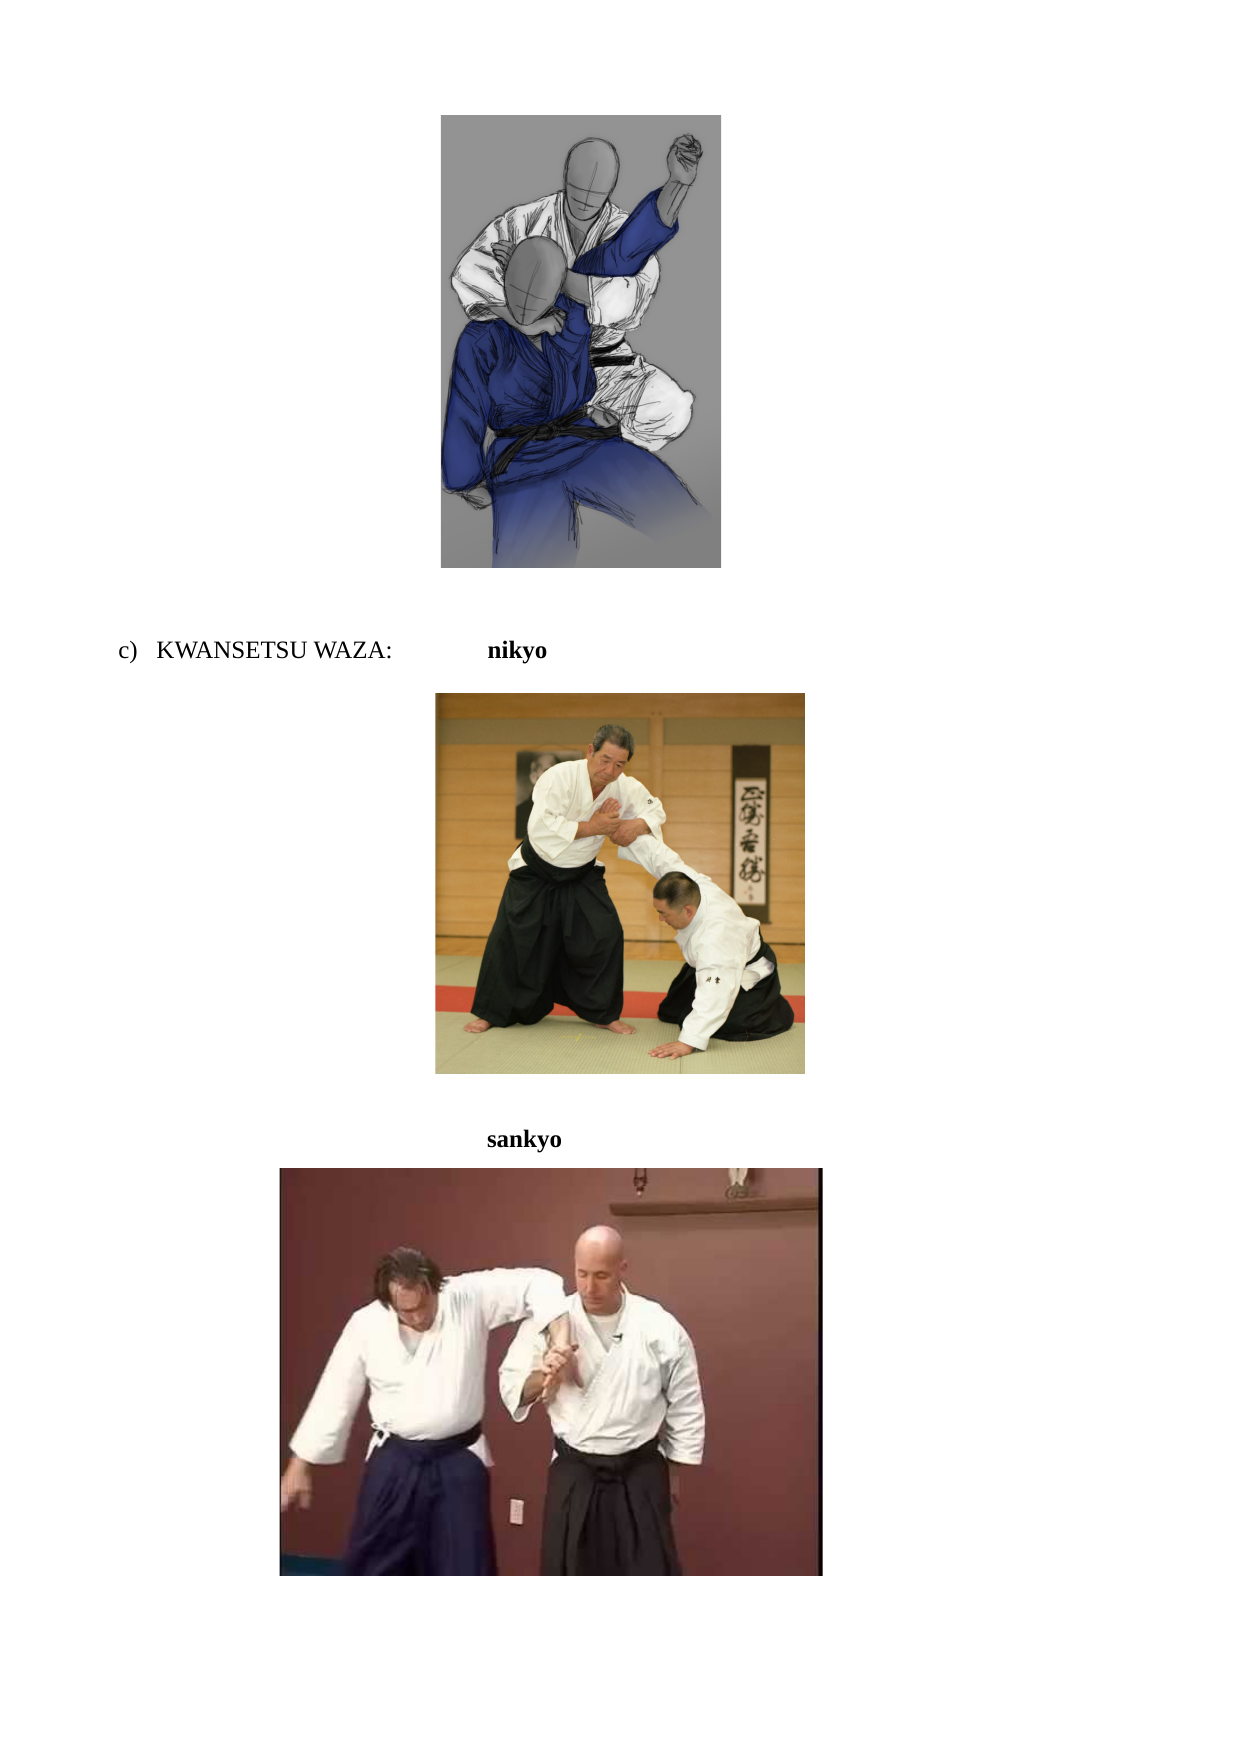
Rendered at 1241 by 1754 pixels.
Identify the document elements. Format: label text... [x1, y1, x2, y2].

picture [435, 693, 805, 1074]
picture [440, 115, 722, 568]
text c) KWANSETSU WAZA: nikyo [118, 636, 1122, 664]
picture [279, 1168, 823, 1576]
text sankyo [118, 1124, 1122, 1153]
